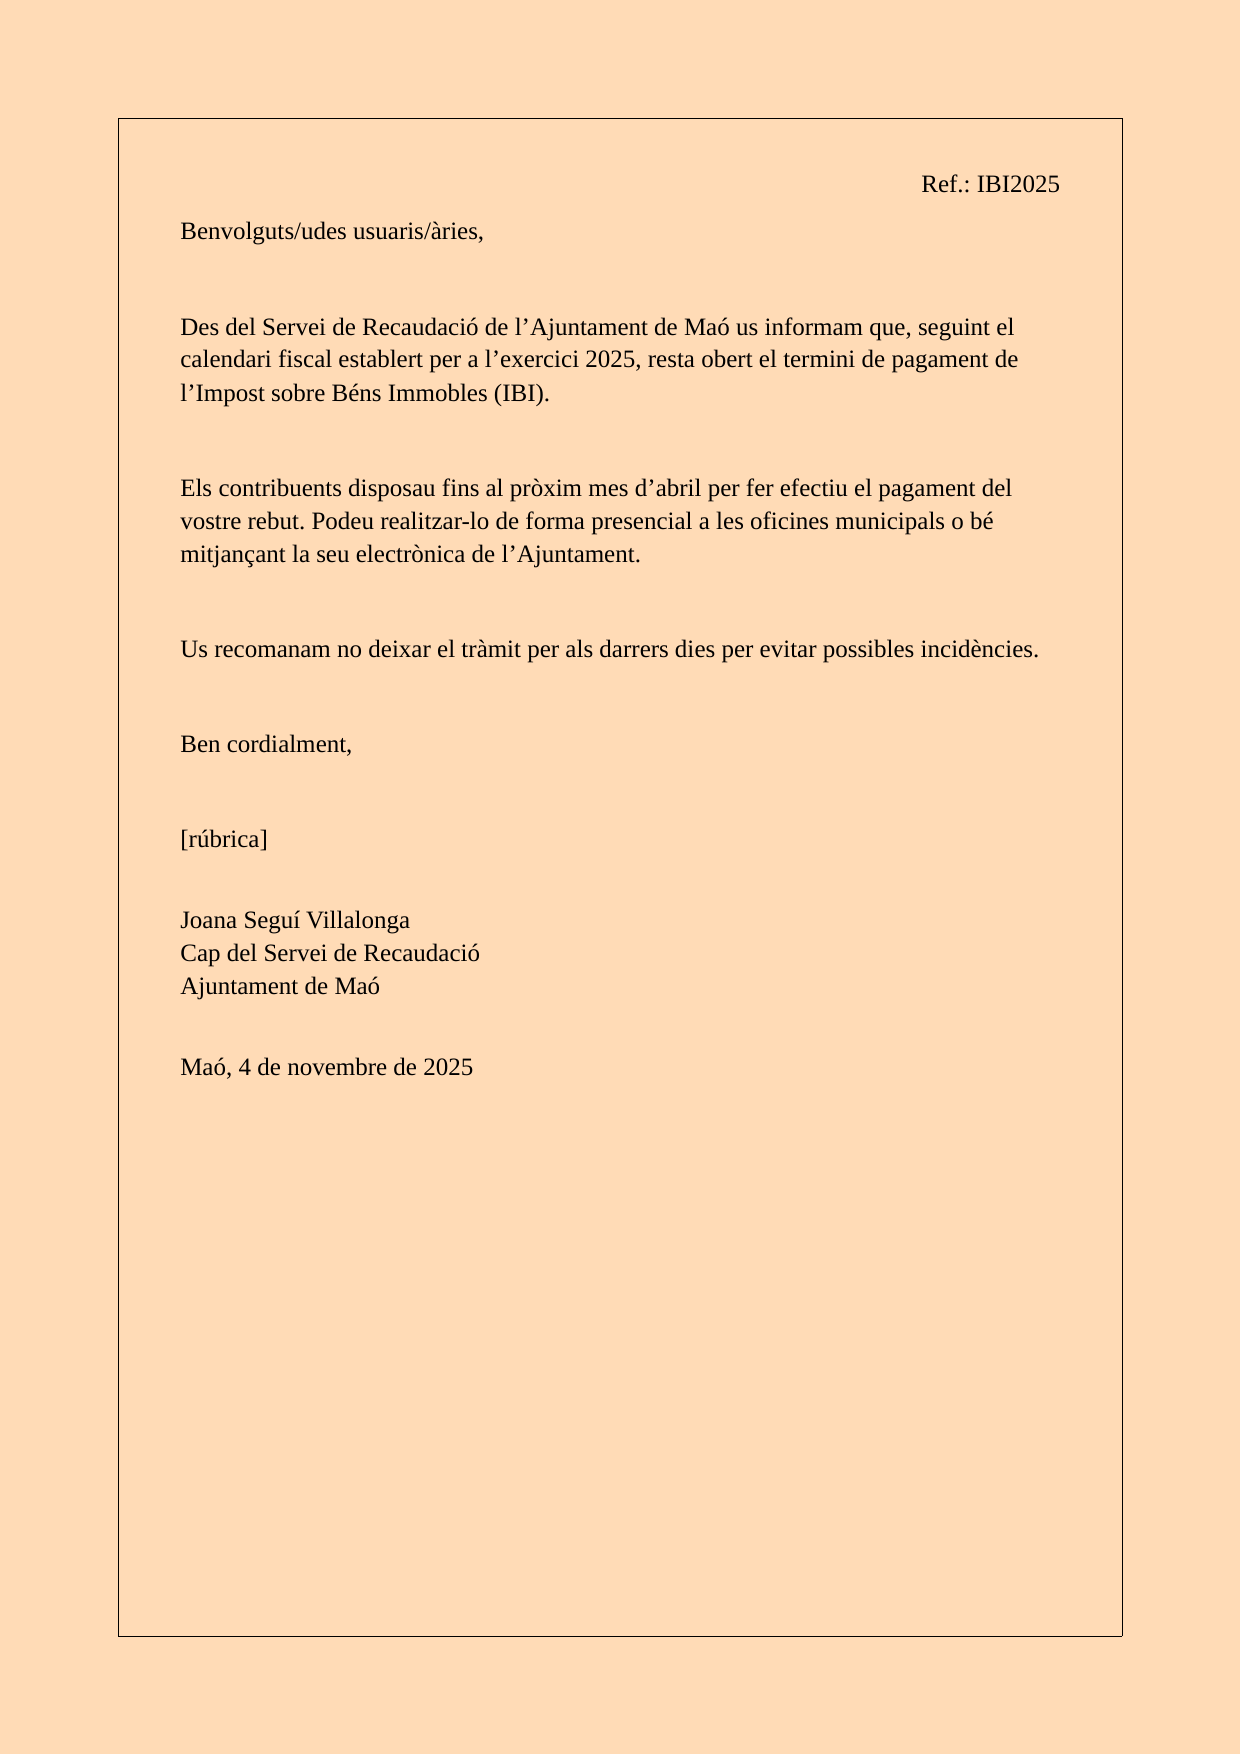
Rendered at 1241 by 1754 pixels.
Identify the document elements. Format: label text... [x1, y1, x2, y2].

text Ref.: IBI2025 [180, 169, 1060, 197]
text Des del Servei de Recaudació de l’Ajuntament de Maó us informam que, seguint el calendari fiscal establert per a l’exercici 2025, resta obert el termini de pagament de l’Impost sobre Béns Immobles (IBI). [180, 312, 1060, 406]
text Benvolguts/udes usuaris/àries, [180, 216, 1060, 245]
text Ben cordialment, [180, 729, 1060, 758]
text Els contribuents disposau fins al pròxim mes d’abril per fer efectiu el pagament del vostre rebut. Podeu realitzar-lo de forma presencial a les oficines municipals o bé mitjançant la seu electrònica de l’Ajuntament. [180, 473, 1060, 568]
text Us recomanam no deixar el tràmit per als darrers dies per evitar possibles incidències. [180, 634, 1060, 663]
text [rúbrica] [180, 824, 1060, 886]
text Maó, 4 de novembre de 2025 [180, 1052, 1060, 1081]
text Joana Seguí Villalonga Cap del Servei de Recaudació Ajuntament de Maó [180, 905, 1060, 1033]
